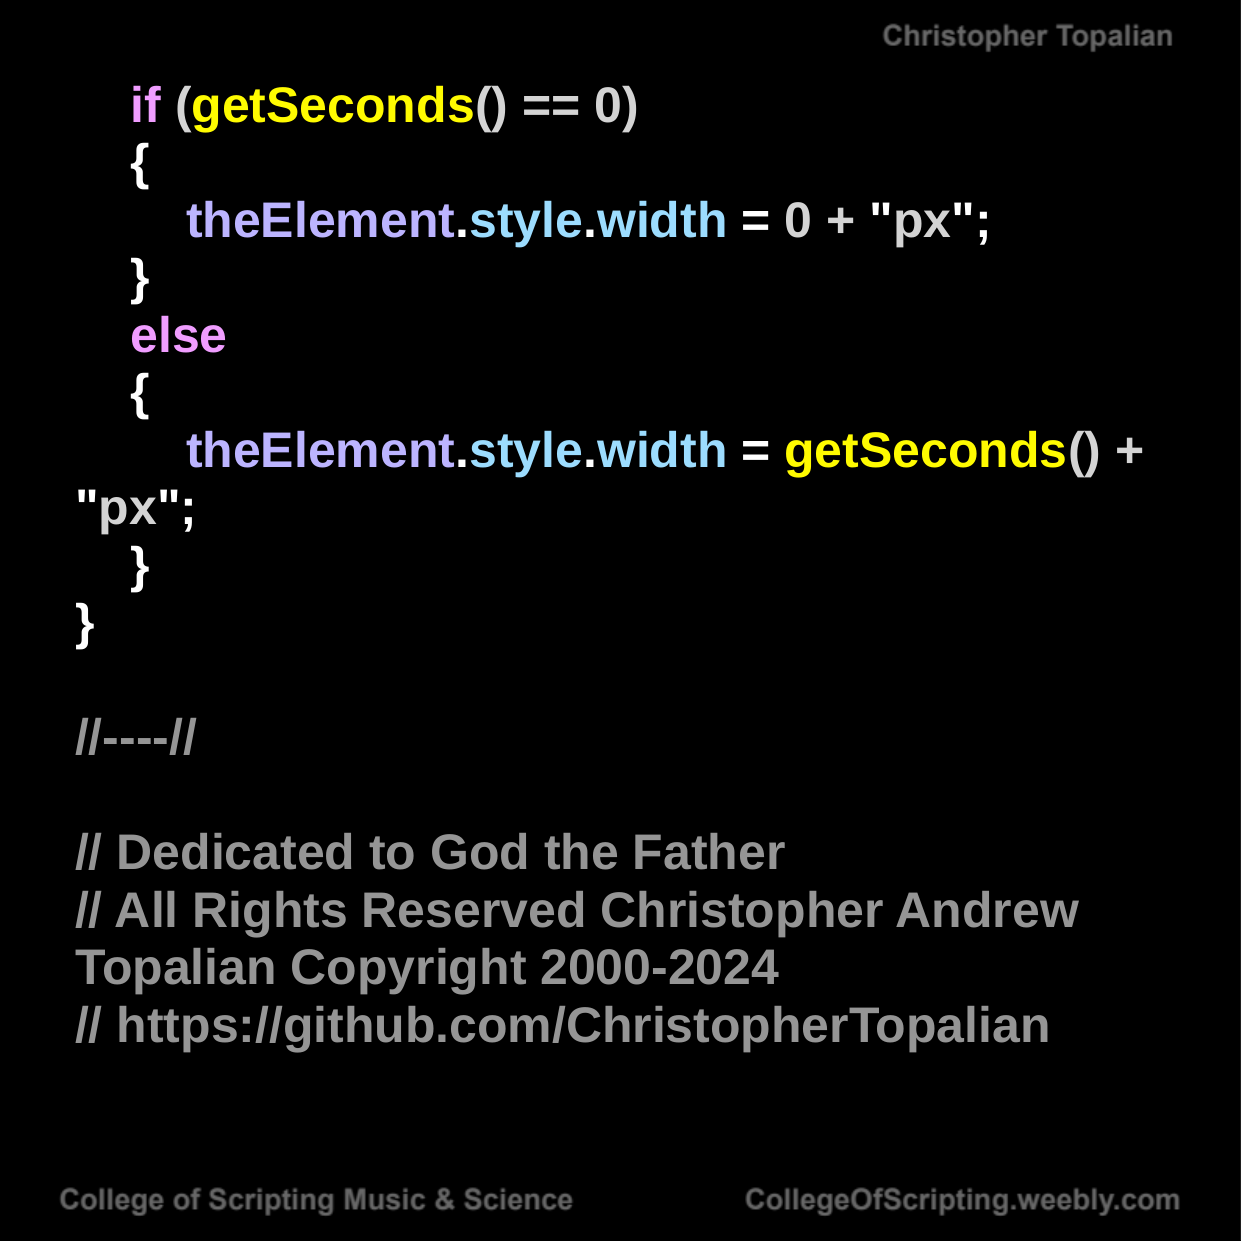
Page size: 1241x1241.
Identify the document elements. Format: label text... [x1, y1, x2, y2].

text { [75, 362, 1166, 420]
text theElement.style.width = getSeconds() + "px"; [75, 420, 1166, 535]
text // All Rights Reserved Christopher Andrew Topalian Copyright 2000-2024 [75, 880, 1166, 995]
text } [75, 592, 1166, 650]
text theElement.style.width = 0 + "px"; [75, 190, 1166, 247]
text { [75, 132, 1166, 190]
text } [75, 535, 1166, 592]
text // https://github.com/ChristopherTopalian [75, 995, 1166, 1052]
text if (getSeconds() == 0) [75, 75, 1166, 132]
text // Dedicated to God the Father [75, 822, 1166, 880]
text //----// [75, 707, 1166, 765]
text } [75, 247, 1166, 305]
text else [75, 305, 1166, 362]
